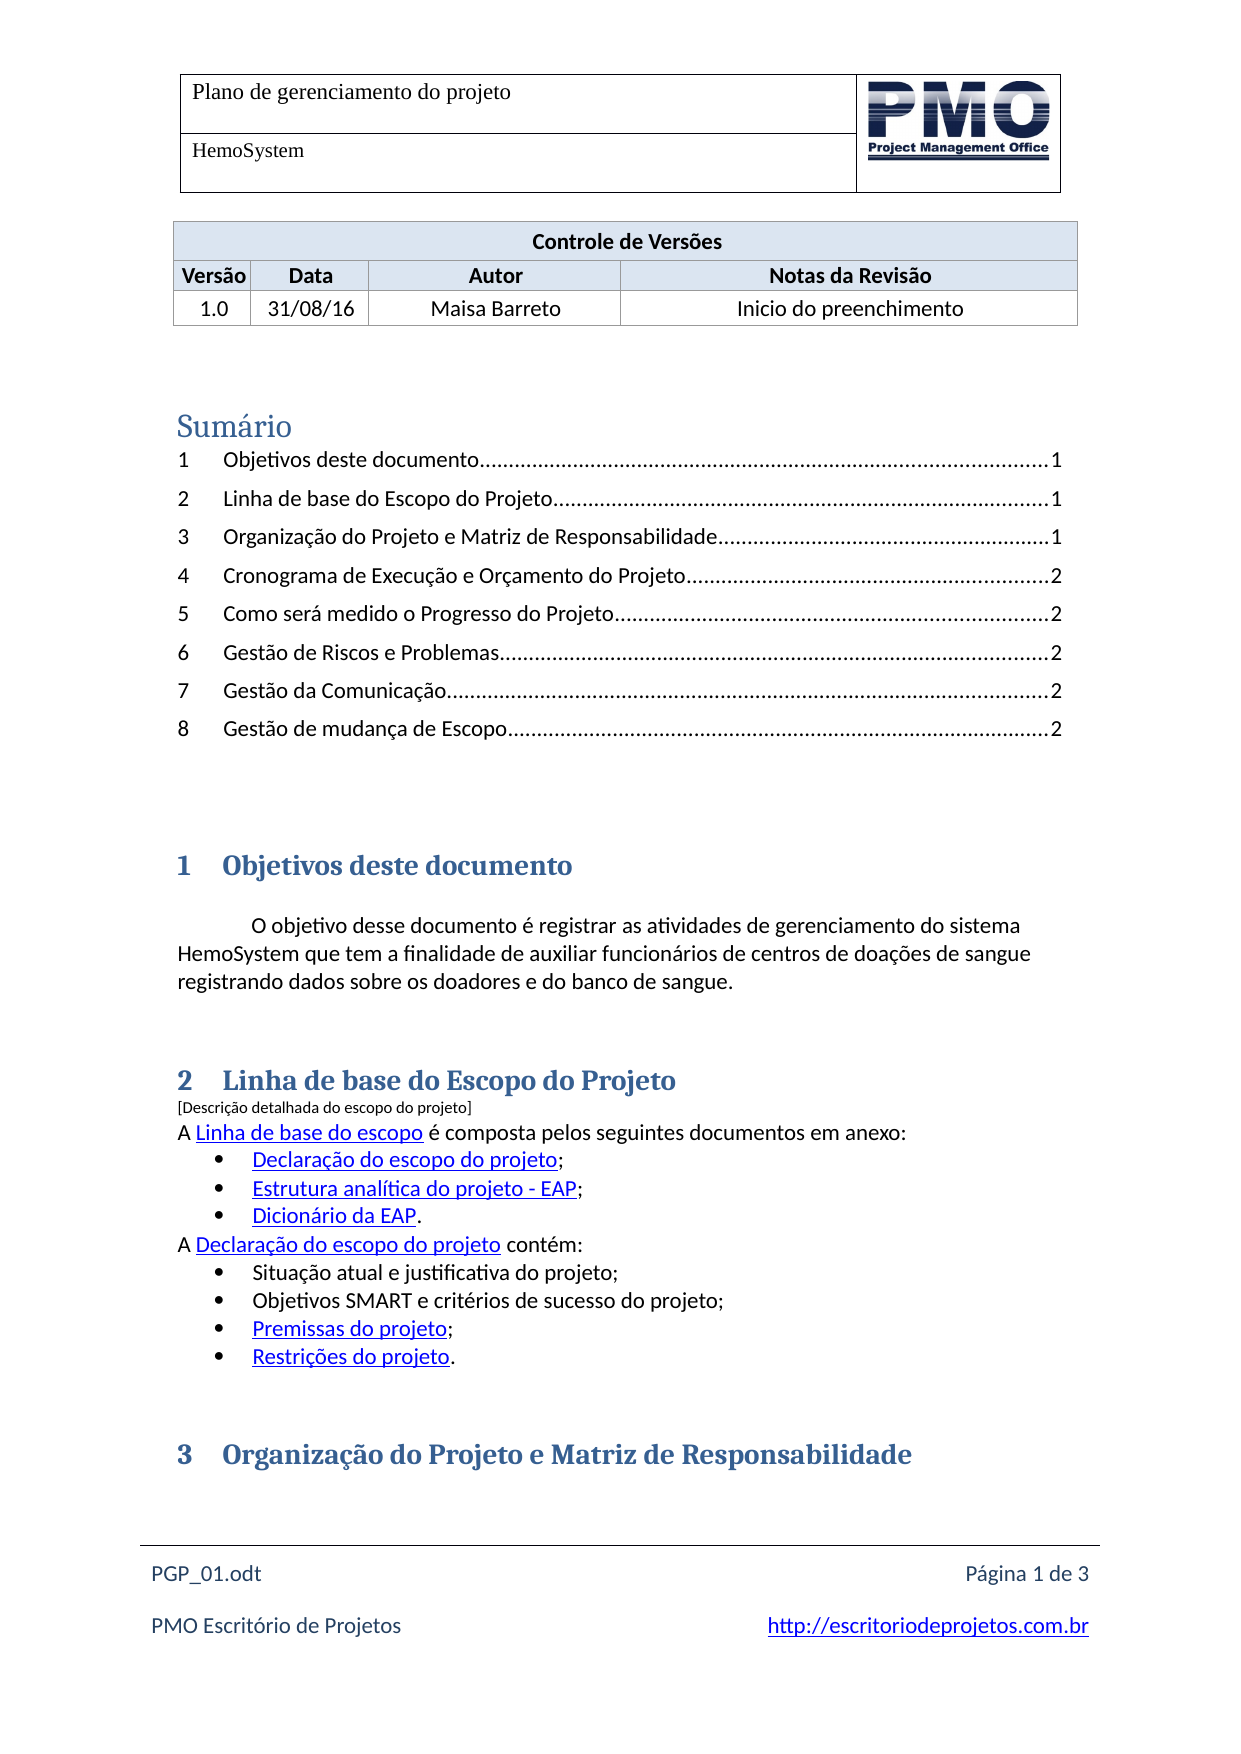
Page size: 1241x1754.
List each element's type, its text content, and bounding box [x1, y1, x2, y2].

list Declaração do escopo do projeto; [215, 1146, 1063, 1174]
list Restrições do projeto. [215, 1342, 1063, 1370]
text 4 Cronograma de Execução e Orçamento do Projeto 2 [177, 561, 1063, 589]
table_cell Maisa Barreto [369, 291, 620, 325]
list Premissas do projeto; [215, 1314, 1063, 1342]
list Objetivos SMART e critérios de sucesso do projeto; [215, 1286, 1063, 1314]
table_cell 1.0 [174, 291, 250, 325]
subtitle Objetivos deste documento [177, 849, 1063, 883]
picture [868, 81, 1050, 161]
table_cell Autor [369, 261, 620, 290]
table_cell Data [251, 261, 368, 290]
subtitle Organização do Projeto e Matriz de Responsabilidade [177, 1438, 1063, 1472]
text 5 Como será medido o Progresso do Projeto 2 [177, 599, 1063, 627]
text 1 Objetivos deste documento 1 [177, 446, 1063, 473]
table_cell Versão [174, 261, 250, 290]
text 2 Linha de base do Escopo do Projeto 1 [177, 484, 1063, 512]
text A Declaração do escopo do projeto contém: [177, 1230, 1063, 1258]
table_cell Notas da Revisão [621, 261, 1077, 290]
table_header Controle de Versões [174, 222, 1077, 260]
text 6 Gestão de Riscos e Problemas 2 [177, 638, 1063, 666]
list Situação atual e justificativa do projeto; [215, 1258, 1063, 1286]
text 3 Organização do Projeto e Matriz de Responsabilidade 1 [177, 522, 1063, 550]
text 8 Gestão de mudança de Escopo 2 [177, 714, 1063, 743]
subtitle Linha de base do Escopo do Projeto [177, 1064, 1063, 1097]
text O objetivo desse documento é registrar as atividades de gerenciamento do sistema HemoSystem que tem a finalidade de auxiliar funcionários de centros de doações de sangue registrando dados sobre os doadores e do banco de sangue. [177, 911, 1063, 995]
text [Descrição detalhada do escopo do projeto] [177, 1097, 1063, 1118]
table_cell 31/08/16 [251, 291, 368, 325]
subtitle Sumário [177, 407, 1063, 446]
list Estrutura analítica do projeto - EAP; [215, 1174, 1063, 1202]
text 7 Gestão da Comunicação 2 [177, 676, 1063, 704]
list Dicionário da EAP. [215, 1202, 1063, 1230]
table_cell Inicio do preenchimento [621, 291, 1077, 325]
text A Linha de base do escopo é composta pelos seguintes documentos em anexo: [177, 1118, 1063, 1146]
